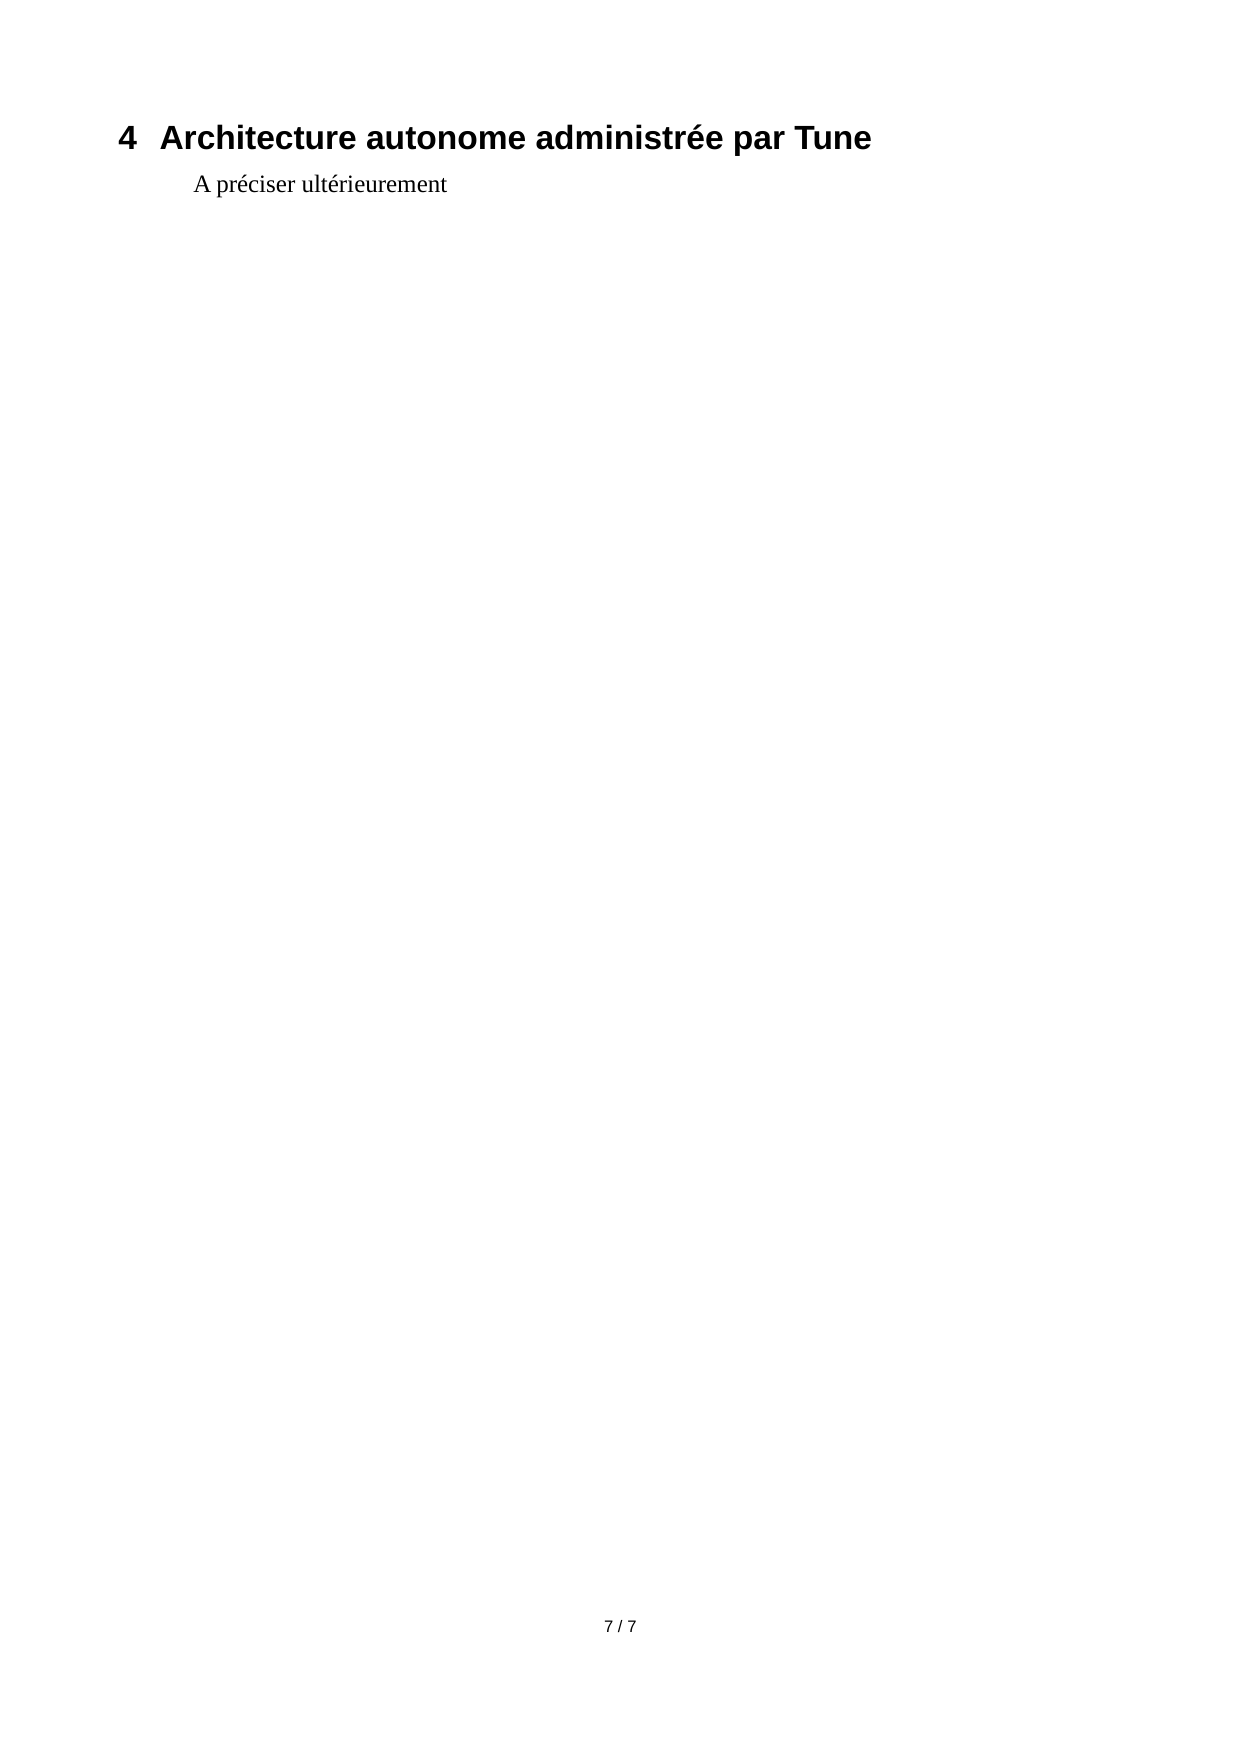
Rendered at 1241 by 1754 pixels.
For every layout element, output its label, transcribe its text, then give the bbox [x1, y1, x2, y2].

list A préciser ultérieurement [156, 169, 1122, 198]
subtitle Architecture autonome administrée par Tune [118, 118, 1122, 157]
